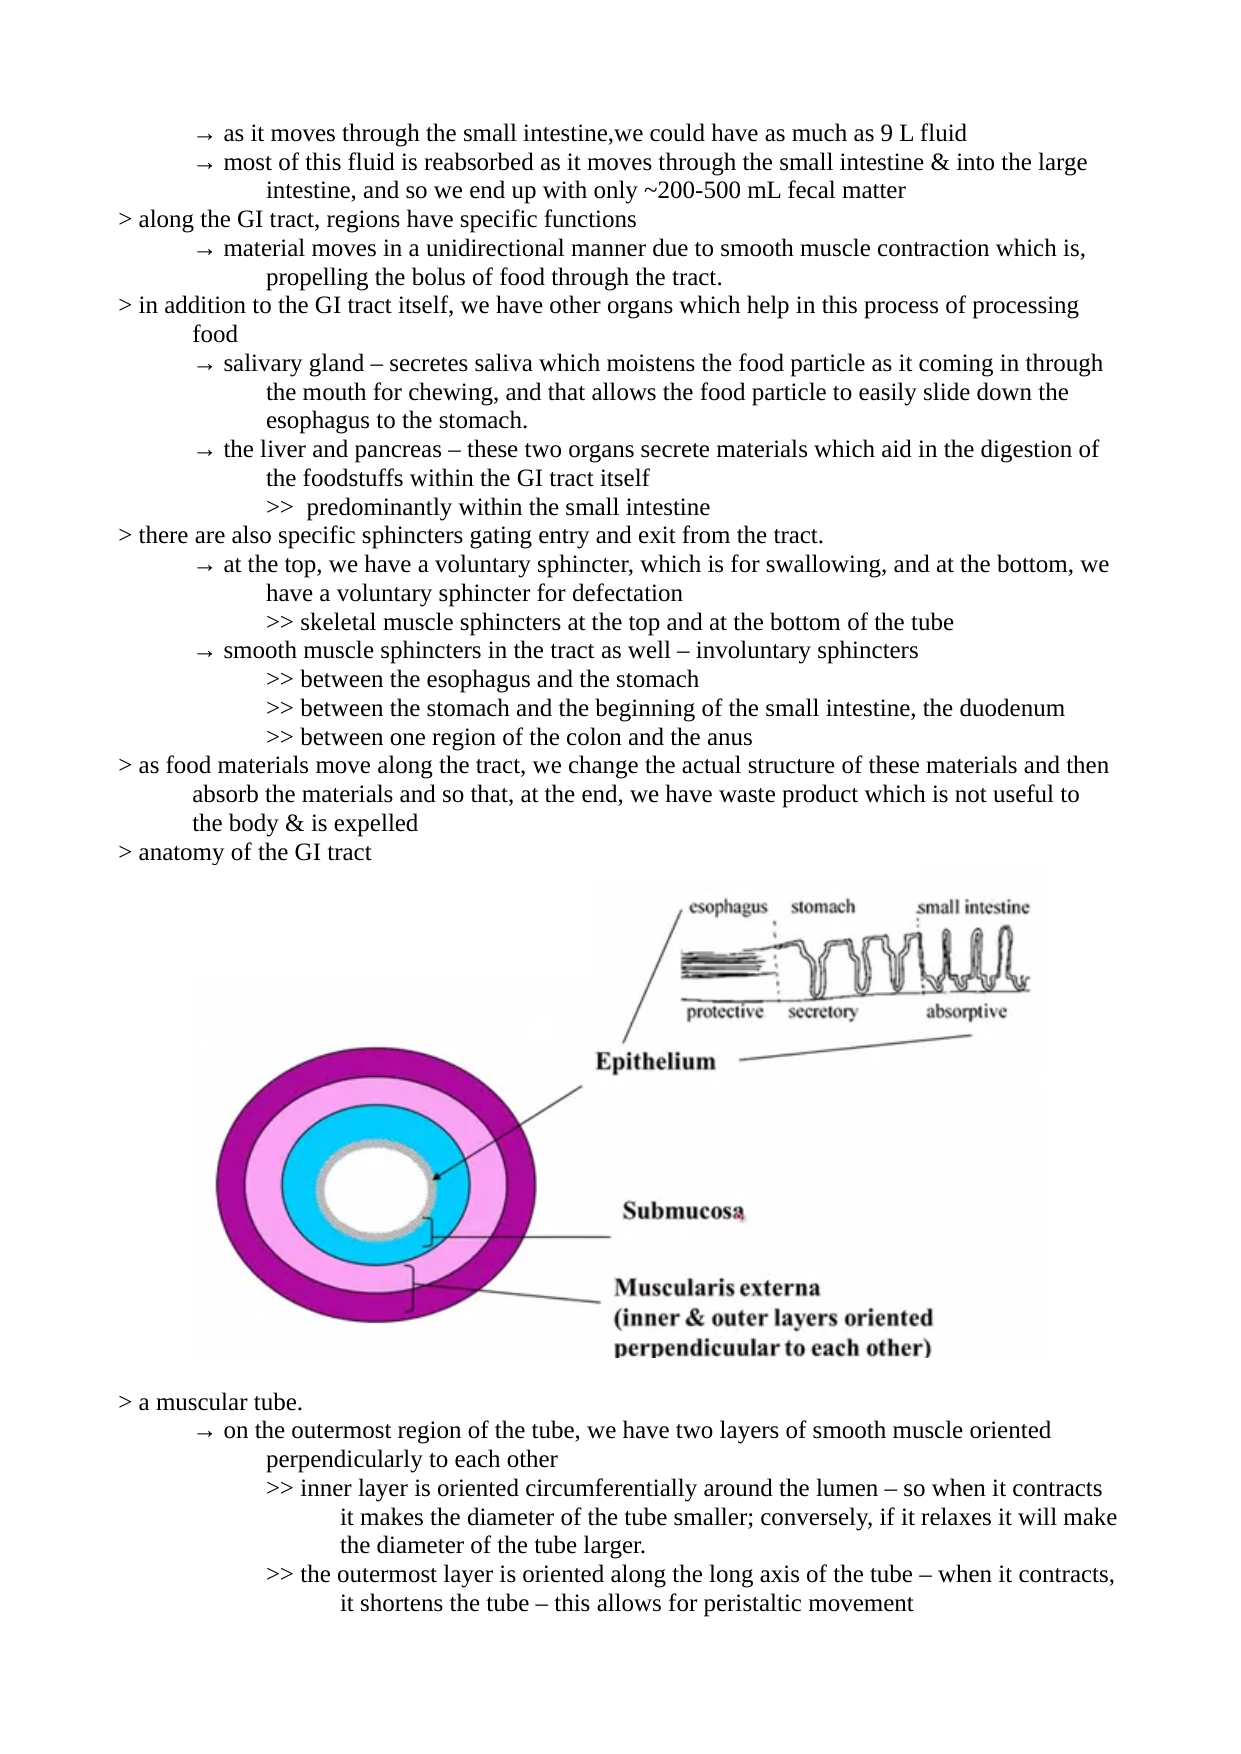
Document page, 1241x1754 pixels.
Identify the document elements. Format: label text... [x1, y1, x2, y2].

text >> between the esophagus and the stomach [118, 664, 1122, 693]
text >> between the stomach and the beginning of the small intestine, the duodenum >> between one region of the colon and the anus > as food materials move along the tract, we change the actual structure of these materials and then absorb the materials and so that, at the end, we have waste product which is not useful to the body & is expelled [118, 693, 1122, 837]
text >> inner layer is oriented circumferentially around the lumen – so when it contracts it makes the diameter of the tube smaller; conversely, if it relaxes it will make the diameter of the tube larger. >> the outermost layer is oriented along the long axis of the tube – when it contracts, it shortens the tube – this allows for peristaltic movement [118, 1473, 1122, 1617]
text → salivary gland – secretes saliva which moistens the food particle as it coming in through the mouth for chewing, and that allows the food particle to easily slide down the esophagus to the stomach. → the liver and pancreas – these two organs secrete materials which aid in the digestion of the foodstuffs within the GI tract itself >> predominantly within the small intestine > there are also specific sphincters gating entry and exit from the tract. → at the top, we have a voluntary sphincter, which is for swallowing, and at the bottom, we have a voluntary sphincter for defectation >> skeletal muscle sphincters at the top and at the bottom of the tube → smooth muscle sphincters in the tract as well – involuntary sphincters [118, 348, 1122, 664]
text > a muscular tube. → on the outermost region of the tube, we have two layers of smooth muscle oriented perpendicularly to each other [118, 1387, 1122, 1473]
text > anatomy of the GI tract [118, 837, 1122, 866]
text → as it moves through the small intestine,we could have as much as 9 L fluid → most of this fluid is reabsorbed as it moves through the small intestine & into the large intestine, and so we end up with only ~200-500 mL fecal matter > along the GI tract, regions have specific functions → material moves in a unidirectional manner due to smooth muscle contraction which is, propelling the bolus of food through the tract. > in addition to the GI tract itself, we have other organs which help in this process of processing food [118, 118, 1122, 348]
